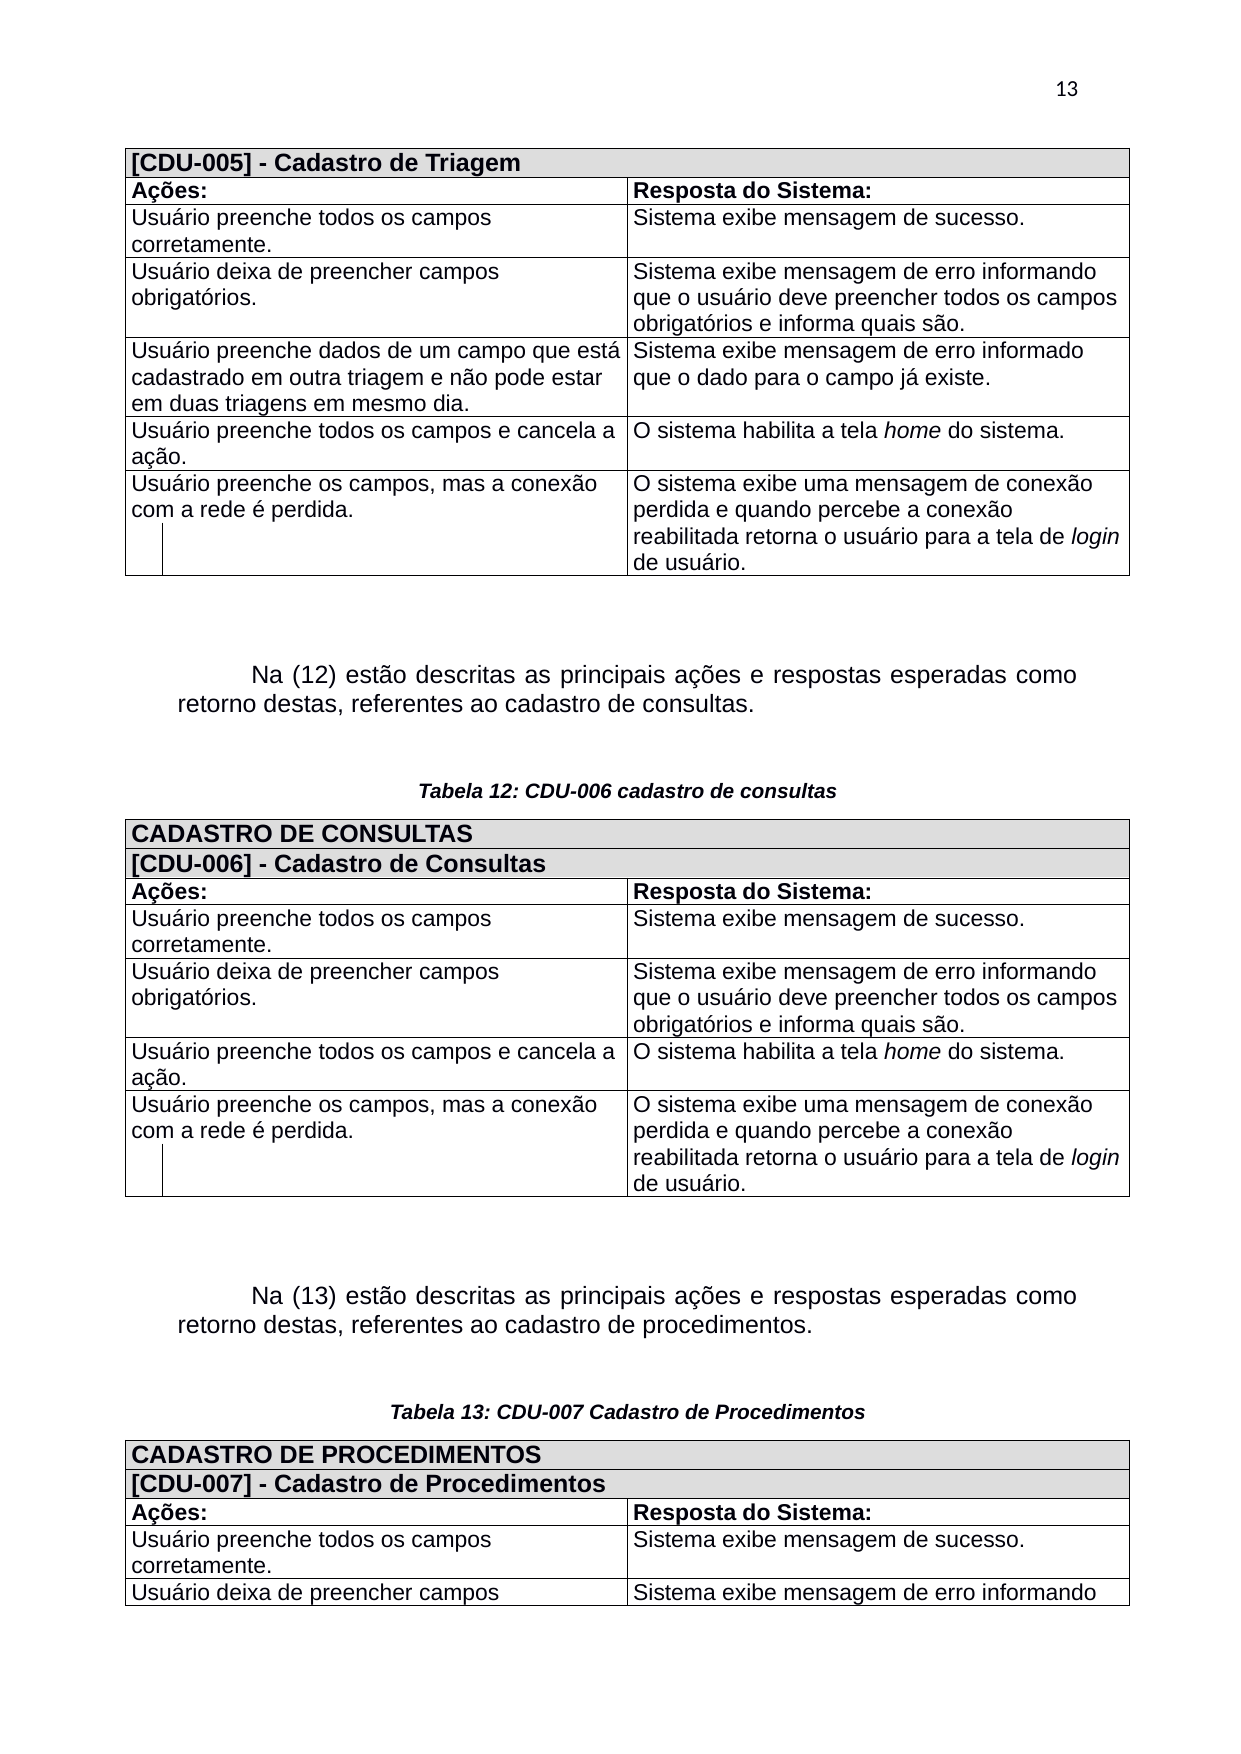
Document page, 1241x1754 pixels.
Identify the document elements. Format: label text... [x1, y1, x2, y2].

table_cell O sistema exibe uma mensagem de conexão perdida e quando percebe a conexão reabilitada retorna o usuário para a tela de login de usuário. [628, 471, 1129, 575]
table_cell Ações: [126, 879, 627, 904]
text Na (Tabela 12) estão descritas as principais ações e respostas esperadas como retorno destas, referentes ao cadastro de consultas. [177, 660, 1078, 717]
table_cell Sistema exibe mensagem de erro informando [628, 1579, 1129, 1605]
table_cell [CDU-007] - Cadastro de Procedimentos [126, 1470, 1129, 1498]
table_cell Sistema exibe mensagem de sucesso. [628, 905, 1129, 957]
table_cell Ações: [126, 178, 627, 204]
table_cell Resposta do Sistema: [628, 879, 1129, 904]
table_header CADASTRO DE PROCEDIMENTOS [126, 1441, 1129, 1469]
table_header CADASTRO DE CONSULTAS [126, 820, 1129, 848]
table_cell [CDU-006] - Cadastro de Consultas [126, 849, 1129, 877]
table_cell Usuário deixa de preencher campos obrigatórios. [126, 258, 627, 337]
table_cell Usuário preenche todos os campos corretamente. [126, 205, 627, 257]
table_cell Ações: [126, 1499, 627, 1525]
table_cell Usuário preenche todos os campos e cancela a ação. [126, 1038, 627, 1090]
text Tabela 12: CDU-006 cadastro de consultas [177, 779, 1078, 803]
table_cell Usuário preenche todos os campos e cancela a ação. [126, 417, 627, 469]
table_cell Usuário preenche dados de um campo que está cadastrado em outra triagem e não pode estar em duas triagens em mesmo dia. [126, 338, 627, 416]
table_cell Sistema exibe mensagem de sucesso. [628, 1526, 1129, 1578]
table_cell Resposta do Sistema: [628, 1499, 1129, 1525]
table_cell [CDU-005] - Cadastro de Triagem [126, 149, 1129, 177]
text Na (Tabela 13) estão descritas as principais ações e respostas esperadas como retorno destas, referentes ao cadastro de procedimentos. [177, 1281, 1078, 1338]
table_cell Resposta do Sistema: [628, 178, 1129, 204]
table_cell Usuário preenche todos os campos corretamente. [126, 905, 627, 957]
table_cell Usuário preenche os campos, mas a conexão com a rede é perdida. [126, 471, 627, 575]
table_cell Sistema exibe mensagem de erro informado que o dado para o campo já existe. [628, 338, 1129, 416]
text Tabela 13: CDU-007 Cadastro de Procedimentos [177, 1400, 1078, 1424]
table_cell O sistema habilita a tela home do sistema. [628, 417, 1129, 469]
table_cell Usuário preenche os campos, mas a conexão com a rede é perdida. [126, 1091, 627, 1196]
table_cell Usuário preenche todos os campos corretamente. [126, 1526, 627, 1578]
table_cell O sistema habilita a tela home do sistema. [628, 1038, 1129, 1090]
table_cell O sistema exibe uma mensagem de conexão perdida e quando percebe a conexão reabilitada retorna o usuário para a tela de login de usuário. [628, 1091, 1129, 1196]
table_cell Usuário deixa de preencher campos [126, 1579, 627, 1605]
table_cell Usuário deixa de preencher campos obrigatórios. [126, 959, 627, 1037]
table_cell Sistema exibe mensagem de sucesso. [628, 205, 1129, 257]
table_cell Sistema exibe mensagem de erro informando que o usuário deve preencher todos os campos obrigatórios e informa quais são. [628, 959, 1129, 1037]
table_cell Sistema exibe mensagem de erro informando que o usuário deve preencher todos os campos obrigatórios e informa quais são. [628, 258, 1129, 337]
